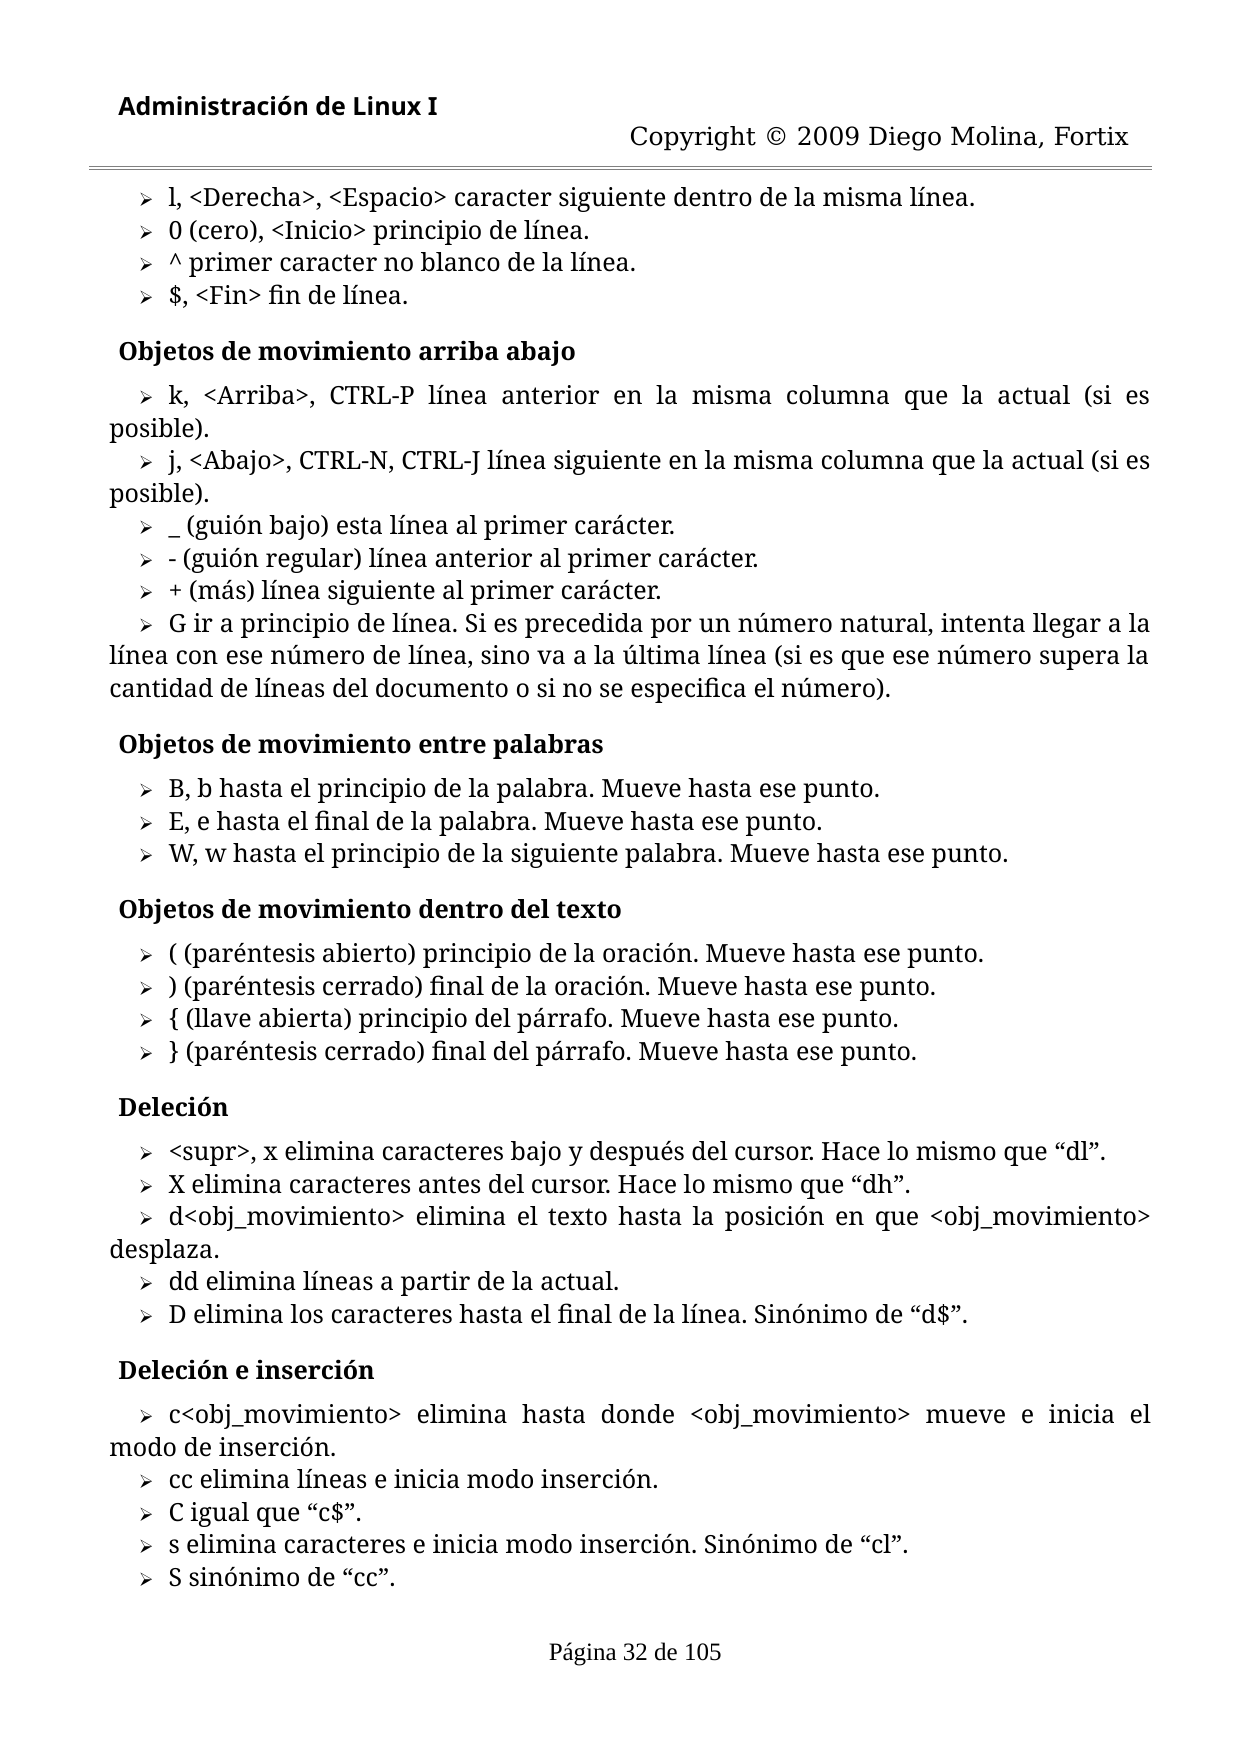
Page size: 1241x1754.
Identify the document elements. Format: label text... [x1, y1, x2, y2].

list d<obj_movimiento> elimina el texto hasta la posición en que <obj_movimiento> desplaza. [88, 1200, 1152, 1265]
list C igual que “c$”. [88, 1495, 1152, 1528]
list E, e hasta el final de la palabra. Mueve hasta ese punto. [88, 804, 1152, 836]
list W, w hasta el principio de la siguiente palabra. Mueve hasta ese punto. [88, 836, 1152, 869]
list ( (paréntesis abierto) principio de la oración. Mueve hasta ese punto. [88, 937, 1152, 969]
list 0 (cero), <Inicio> principio de línea. [88, 213, 1152, 246]
list j, <Abajo>, CTRL-N, CTRL-J línea siguiente en la misma columna que la actual (si es posible). [88, 443, 1152, 508]
text Objetos de movimiento dentro del texto [88, 893, 1152, 925]
list { (llave abierta) principio del párrafo. Mueve hasta ese punto. [88, 1002, 1152, 1034]
list - (guión regular) línea anterior al primer carácter. [88, 541, 1152, 573]
list c<obj_movimiento> elimina hasta donde <obj_movimiento> mueve e inicia el modo de inserción. [88, 1398, 1152, 1463]
list S sinónimo de “cc”. [88, 1560, 1152, 1593]
list X elimina caracteres antes del cursor. Hace lo mismo que “dh”. [88, 1167, 1152, 1200]
text Objetos de movimiento entre palabras [88, 727, 1152, 760]
list k, <Arriba>, CTRL-P línea anterior en la misma columna que la actual (si es posible). [88, 378, 1152, 443]
list _ (guión bajo) esta línea al primer carácter. [88, 508, 1152, 541]
list } (paréntesis cerrado) final del párrafo. Mueve hasta ese punto. [88, 1034, 1152, 1067]
list l, <Derecha>, <Espacio> caracter siguiente dentro de la misma línea. [88, 181, 1152, 213]
list G ir a principio de línea. Si es precedida por un número natural, intenta llegar a la línea con ese número de línea, sino va a la última línea (si es que ese número supera la cantidad de líneas del documento o si no se especifica el número). [88, 606, 1152, 703]
list B, b hasta el principio de la palabra. Mueve hasta ese punto. [88, 771, 1152, 804]
text Deleción e inserción [88, 1353, 1152, 1386]
list s elimina caracteres e inicia modo inserción. Sinónimo de “cl”. [88, 1528, 1152, 1560]
list D elimina los caracteres hasta el final de la línea. Sinónimo de “d$”. [88, 1297, 1152, 1330]
list cc elimina líneas e inicia modo inserción. [88, 1463, 1152, 1495]
text Objetos de movimiento arriba abajo [88, 334, 1152, 367]
list + (más) línea siguiente al primer carácter. [88, 573, 1152, 606]
list $, <Fin> fin de línea. [88, 278, 1152, 311]
list ) (paréntesis cerrado) final de la oración. Mueve hasta ese punto. [88, 969, 1152, 1002]
text Deleción [88, 1091, 1152, 1123]
list ^ primer caracter no blanco de la línea. [88, 246, 1152, 278]
list dd elimina líneas a partir de la actual. [88, 1265, 1152, 1297]
list <supr>, x elimina caracteres bajo y después del cursor. Hace lo mismo que “dl”. [88, 1135, 1152, 1167]
